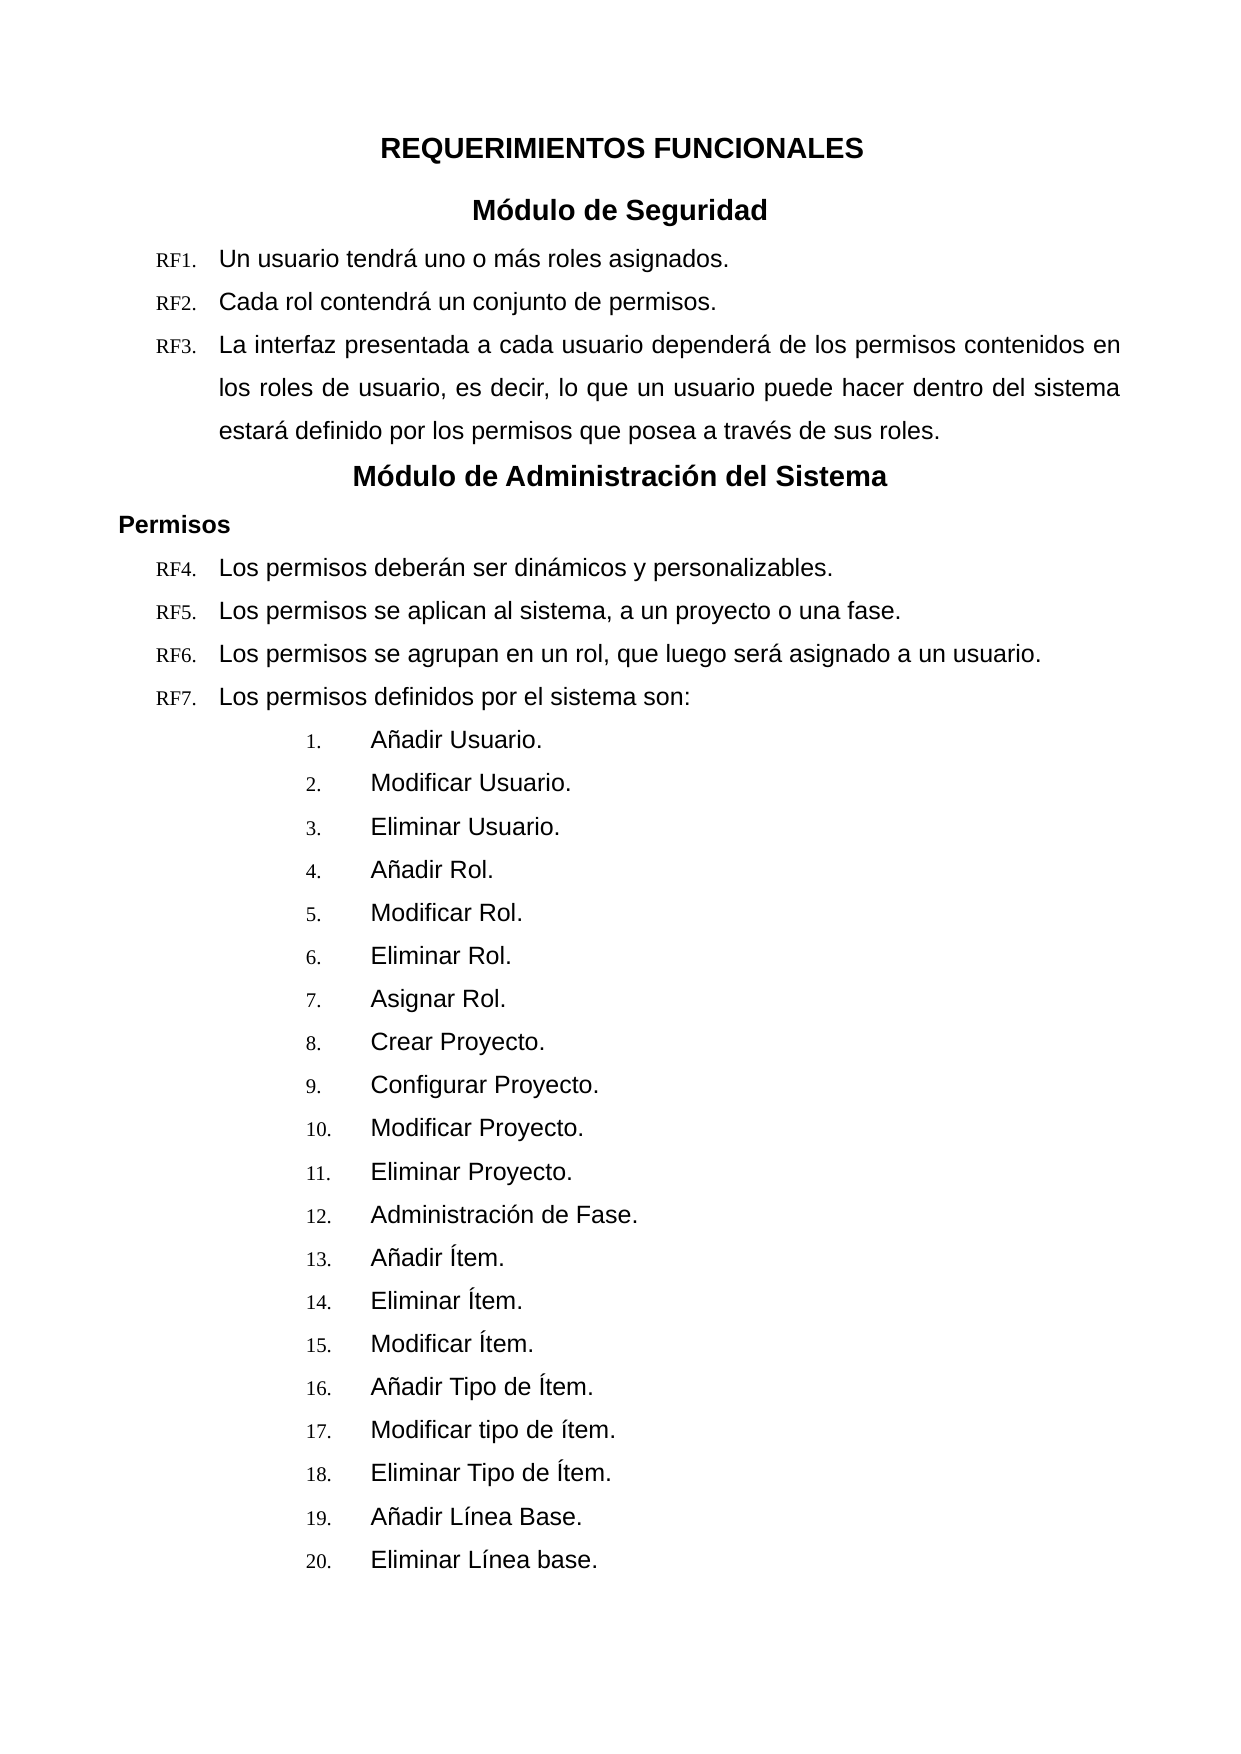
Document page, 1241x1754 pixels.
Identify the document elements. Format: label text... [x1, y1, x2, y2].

list Modificar Proyecto. [306, 1113, 1122, 1142]
list Administración de Fase. [306, 1200, 1122, 1228]
list Asignar Rol. [306, 984, 1122, 1013]
list Eliminar Rol. [306, 941, 1122, 970]
list Añadir Línea Base. [306, 1502, 1122, 1530]
subtitle Módulo de Administración del Sistema [118, 459, 1122, 493]
text Permisos [118, 510, 1122, 538]
list Cada rol contendrá un conjunto de permisos. [156, 287, 1122, 316]
list Añadir Tipo de Ítem. [306, 1372, 1122, 1401]
list Configurar Proyecto. [306, 1070, 1122, 1099]
list Modificar Rol. [306, 898, 1122, 927]
list Eliminar Ítem. [306, 1286, 1122, 1315]
list Los permisos definidos por el sistema son: [156, 682, 1122, 711]
list Añadir Usuario. [306, 725, 1122, 754]
list Modificar Ítem. [306, 1329, 1122, 1358]
list Modificar Usuario. [306, 768, 1122, 797]
subtitle Módulo de Seguridad [118, 193, 1122, 227]
list Eliminar Tipo de Ítem. [306, 1458, 1122, 1487]
list Eliminar Proyecto. [306, 1157, 1122, 1185]
list Los permisos deberán ser dinámicos y personalizables. [156, 553, 1122, 582]
list Añadir Rol. [306, 855, 1122, 883]
list Eliminar Usuario. [306, 812, 1122, 840]
list Añadir Ítem. [306, 1243, 1122, 1272]
list Los permisos se aplican al sistema, a un proyecto o una fase. [156, 596, 1122, 625]
list La interfaz presentada a cada usuario dependerá de los permisos contenidos en los roles de usuario, es decir, lo que un usuario puede hacer dentro del sistema estará definido por los permisos que posea a través de sus roles. [156, 330, 1122, 445]
list Los permisos se agrupan en un rol, que luego será asignado a un usuario. [156, 639, 1122, 668]
list Un usuario tendrá uno o más roles asignados. [156, 244, 1122, 272]
list Eliminar Línea base. [306, 1545, 1122, 1573]
list Crear Proyecto. [306, 1027, 1122, 1056]
list REQUERIMIENTOS FUNCIONALES [122, 131, 1122, 164]
list Modificar tipo de ítem. [306, 1415, 1122, 1444]
